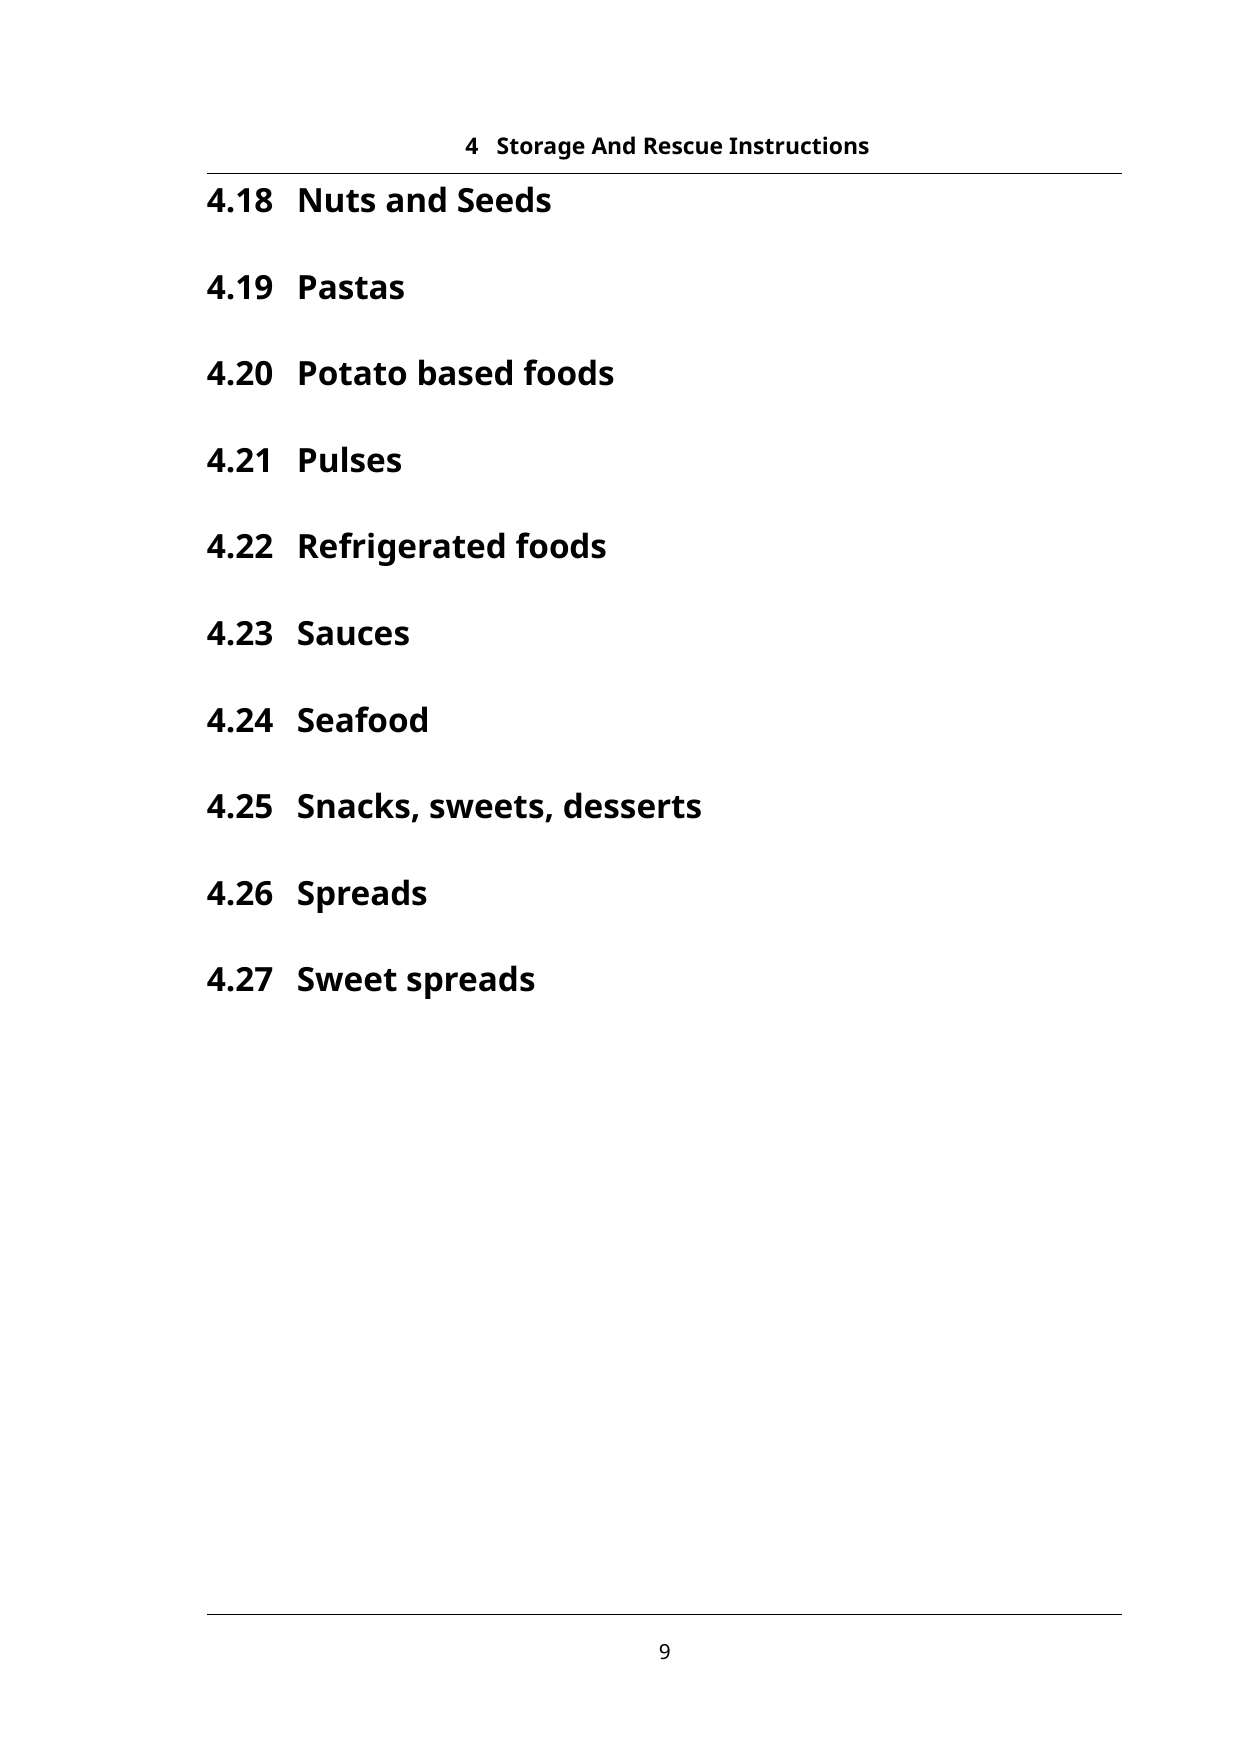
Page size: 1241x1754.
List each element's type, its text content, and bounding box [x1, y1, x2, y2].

subtitle Sauces [207, 610, 1122, 655]
subtitle Seafood [207, 696, 1122, 742]
subtitle Potato based foods [207, 350, 1122, 395]
subtitle Spreads [207, 869, 1122, 915]
subtitle Pulses [207, 437, 1122, 482]
subtitle Nuts and Seeds [207, 177, 1122, 222]
subtitle Pastas [207, 264, 1122, 309]
subtitle Snacks, sweets, desserts [207, 783, 1122, 828]
subtitle Refrigerated foods [207, 523, 1122, 568]
subtitle Sweet spreads [207, 956, 1122, 1001]
